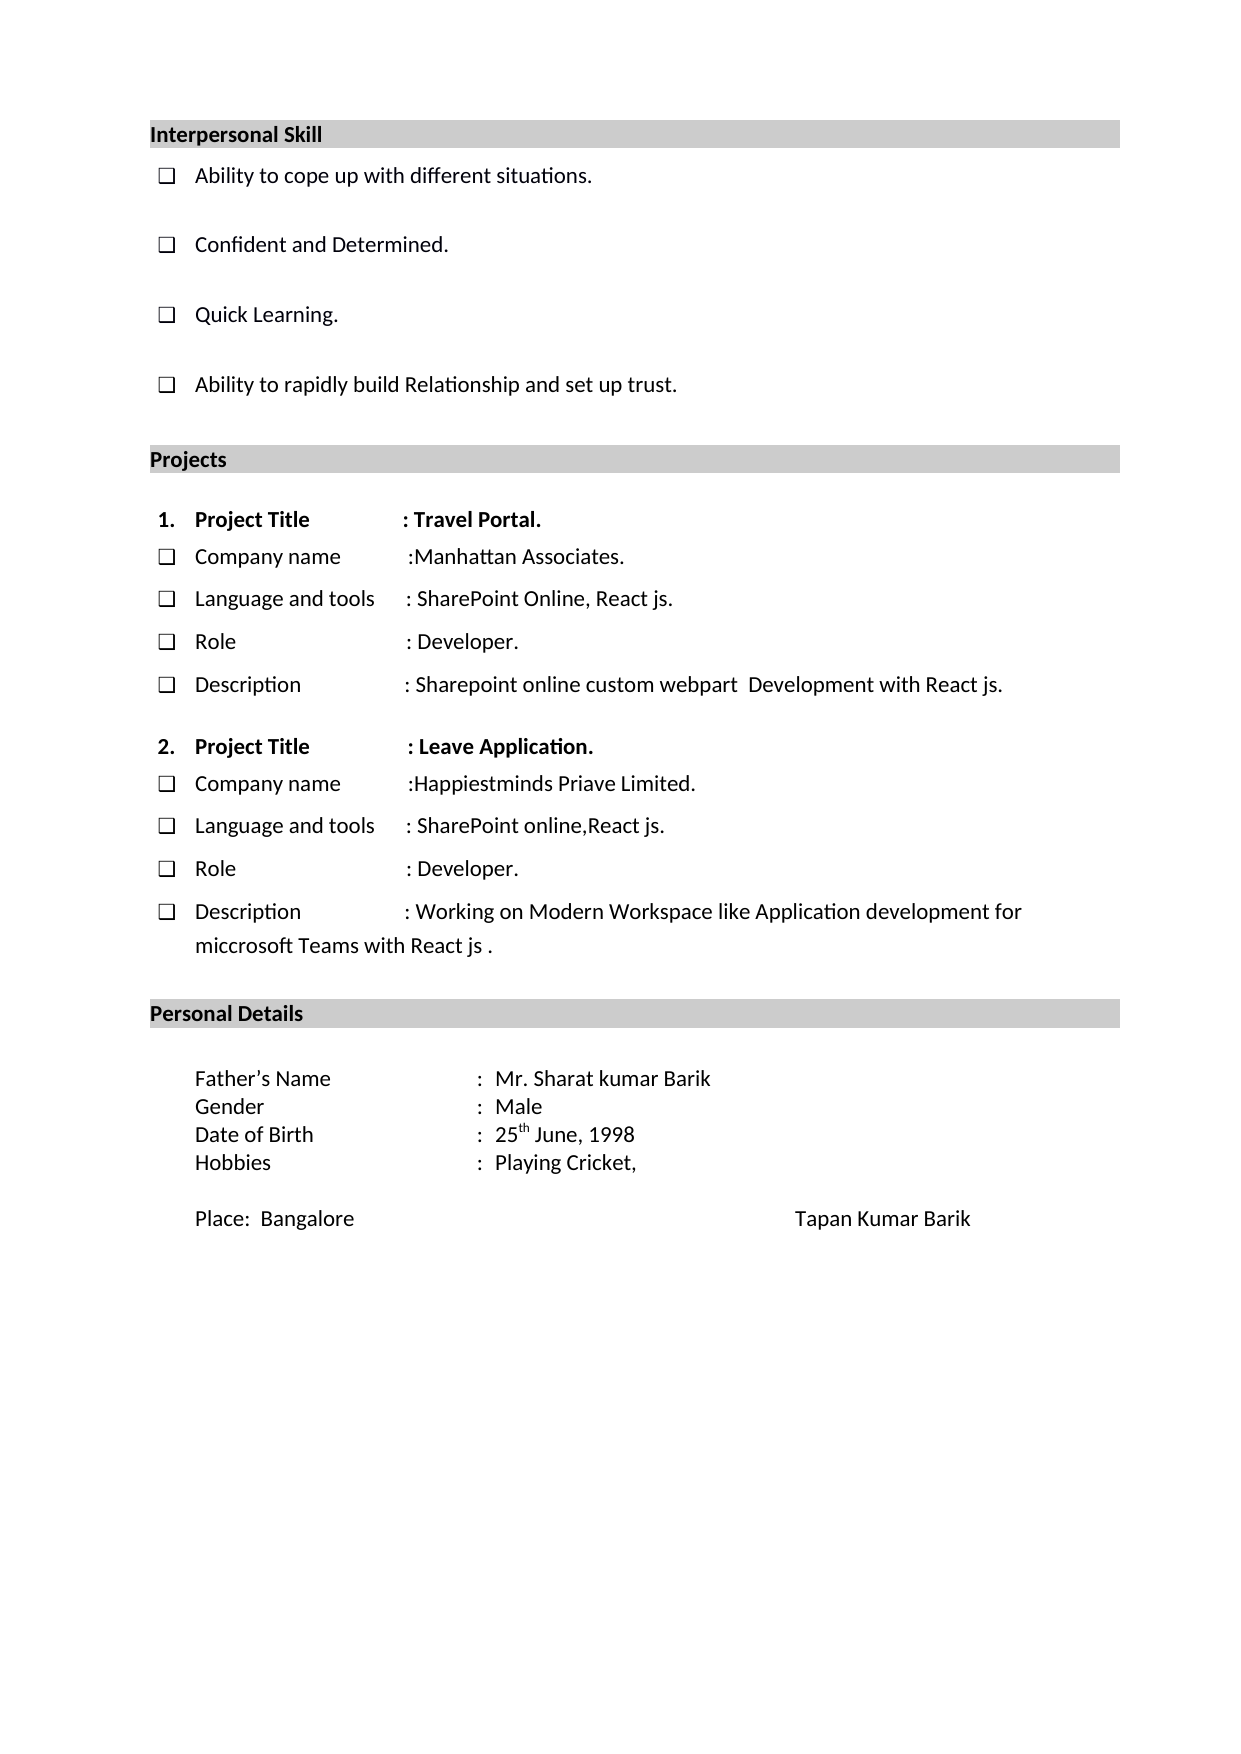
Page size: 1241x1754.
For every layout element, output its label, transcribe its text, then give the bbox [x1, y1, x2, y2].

list Language and tools : SharePoint online,React js. [157, 803, 1120, 846]
list Role : Developer. [157, 846, 1120, 888]
list Role : Developer. [157, 619, 1120, 661]
list Quick Learning. [157, 292, 1120, 335]
list Confident and Determined. [157, 222, 1120, 265]
list Project Title : Travel Portal. [157, 505, 1120, 533]
list Ability to cope up with different situations. [157, 152, 1120, 195]
text Projects [150, 445, 1120, 473]
text Personal Details [150, 999, 1120, 1028]
text Hobbies : Playing Cricket, [120, 1148, 1120, 1204]
list Description : Working on Modern Workspace like Application development for miccrosoft Teams with React js . [157, 888, 1120, 959]
list Project Title : Leave Application. [157, 732, 1120, 760]
list Company name :Happiestminds Priave Limited. [157, 760, 1120, 803]
list Description : Sharepoint online custom webpart Development with React js. [157, 661, 1120, 704]
text Gender : Male [120, 1092, 1120, 1120]
list Language and tools : SharePoint Online, React js. [157, 576, 1120, 619]
list Ability to rapidly build Relationship and set up trust. [157, 362, 1120, 404]
text Interpersonal Skill [150, 120, 1120, 148]
text Place: Bangalore Tapan Kumar Barik [150, 1204, 1120, 1232]
text Father’s Name : Mr. Sharat kumar Barik [120, 1064, 1120, 1092]
text Date of Birth : 25th June, 1998 [120, 1120, 1120, 1148]
list Company name :Manhattan Associates. [157, 533, 1120, 576]
